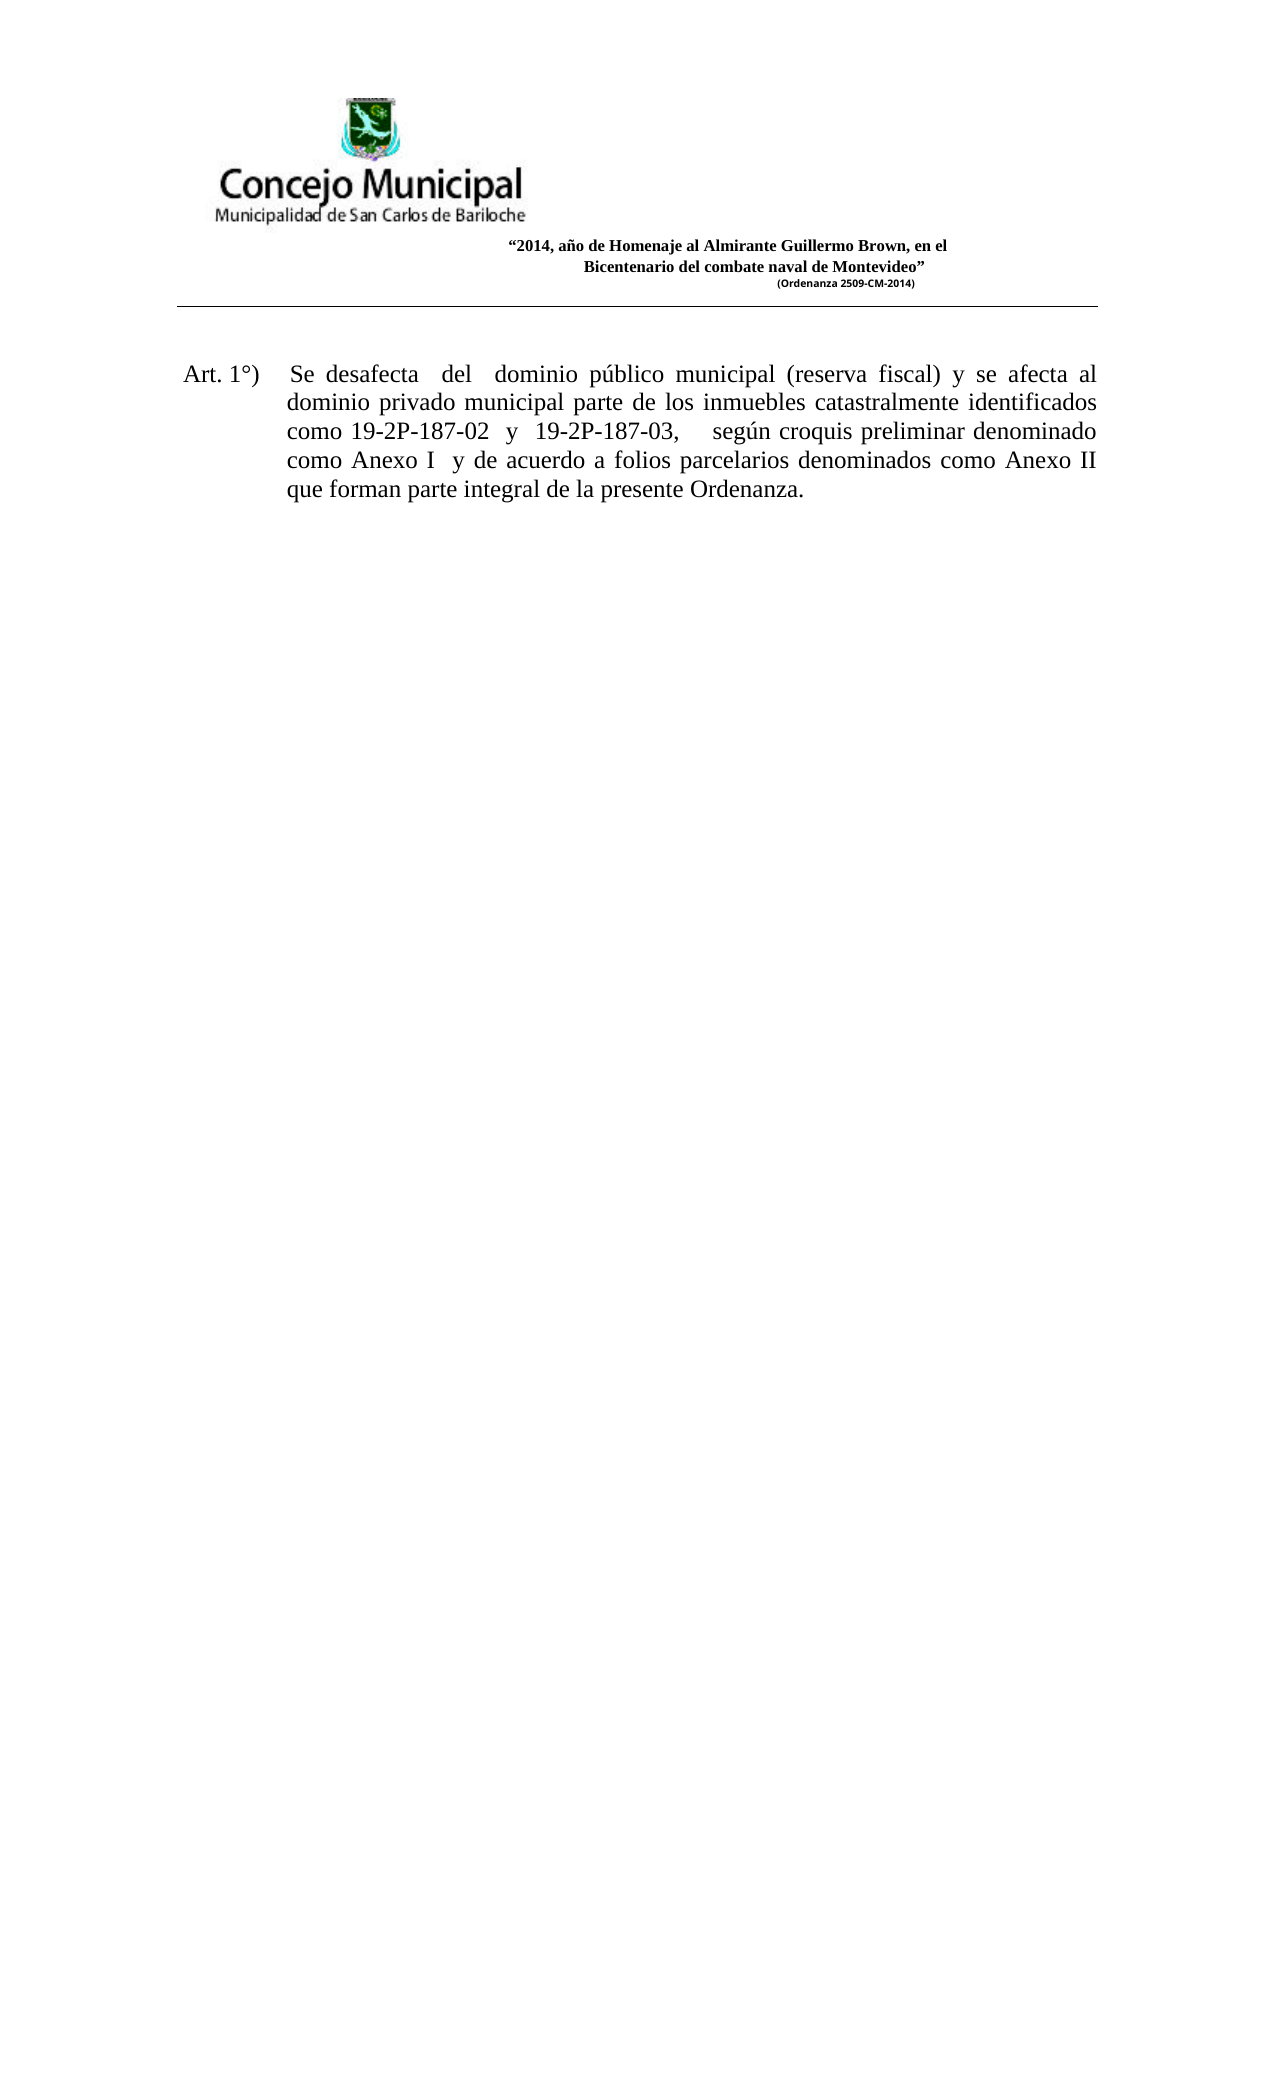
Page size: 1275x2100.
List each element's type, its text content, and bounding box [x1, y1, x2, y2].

table_header Art. 1°) [170, 359, 279, 531]
table_header Se desafecta del dominio público municipal (reserva fiscal) y se afecta al dominio privado municipal parte de los inmuebles catastralmente identificados como 19-2P-187-02 y 19-2P-187-03, según croquis preliminar denominado como Anexo I y de acuerdo a folios parcelarios denominados como Anexo II que forman parte integral de la presente Ordenanza. [279, 359, 1105, 531]
picture [194, 98, 554, 234]
